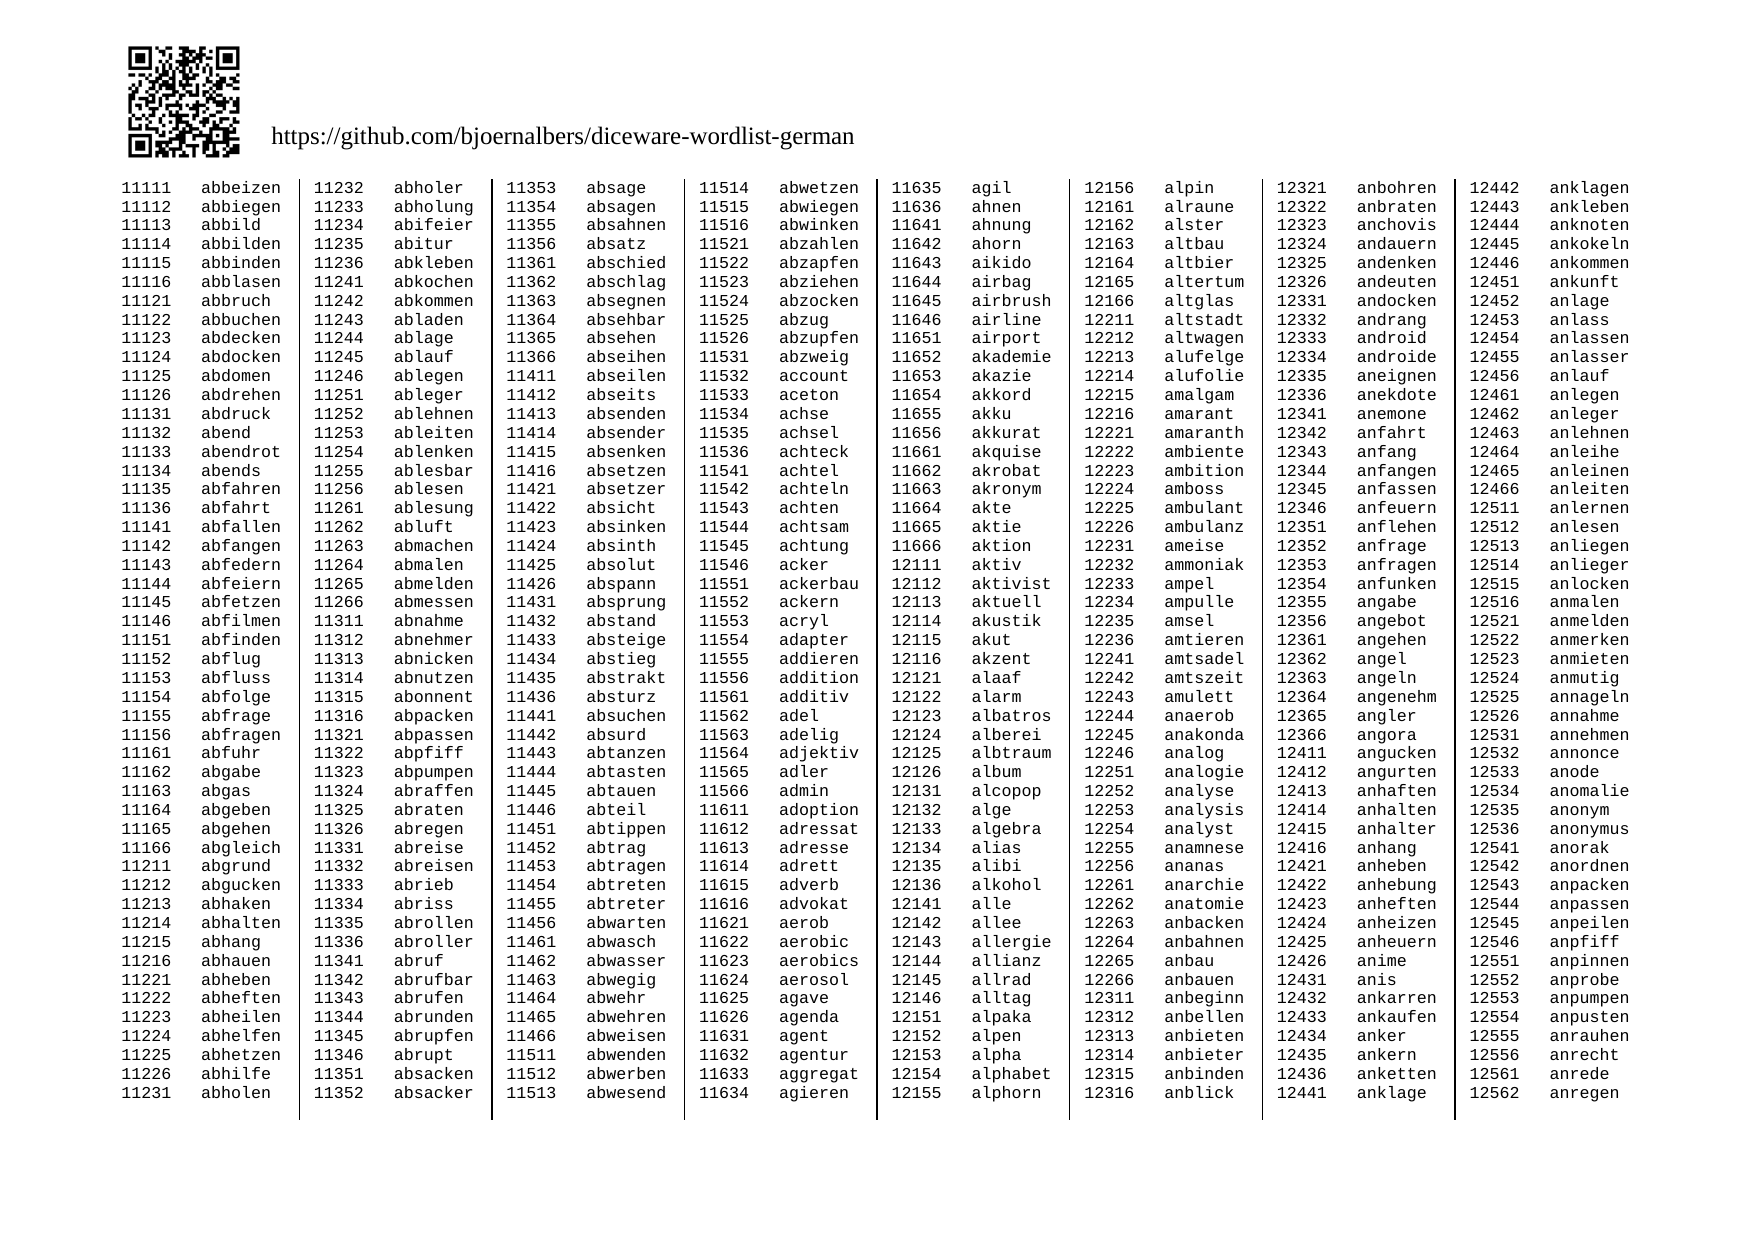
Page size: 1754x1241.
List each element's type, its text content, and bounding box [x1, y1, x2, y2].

text 12244 anaerob [1084, 707, 1247, 726]
text 11561 additiv [699, 688, 862, 707]
text 11164 abgeben [121, 801, 284, 820]
text 11554 adapter [699, 632, 862, 651]
text 12143 allergie [891, 933, 1055, 952]
text 12562 anregen [1469, 1084, 1633, 1103]
text 12355 angabe [1277, 594, 1440, 613]
picture [115, 33, 253, 171]
text 12546 anpfiff [1469, 933, 1633, 952]
text 11316 abpacken [314, 707, 477, 726]
text 11513 abwesend [506, 1084, 669, 1103]
text 12555 anrauhen [1469, 1028, 1633, 1047]
text 11514 abwetzen [699, 179, 862, 198]
text 12356 angebot [1277, 613, 1440, 632]
text 11231 abholen [121, 1084, 284, 1103]
text 11236 abkleben [314, 255, 477, 273]
text 12415 anhalter [1277, 820, 1440, 839]
text 11336 abroller [314, 933, 477, 952]
text 12242 amtszeit [1084, 669, 1247, 688]
text 12466 anleiten [1469, 481, 1633, 500]
text 11551 ackerbau [699, 575, 862, 594]
text 11233 abholung [314, 198, 477, 217]
text 12443 ankleben [1469, 198, 1633, 217]
text 11162 abgabe [121, 764, 284, 783]
text 12414 anhalten [1277, 801, 1440, 820]
text 12444 anknoten [1469, 217, 1633, 236]
text 11661 akquise [891, 443, 1055, 462]
text 11143 abfedern [121, 556, 284, 575]
text 11621 aerob [699, 914, 862, 933]
text 12352 anfrage [1277, 537, 1440, 556]
text 12533 anode [1469, 764, 1633, 783]
text 12431 anis [1277, 971, 1440, 990]
text 11463 abwegig [506, 971, 669, 990]
text 12136 alkohol [891, 877, 1055, 896]
text 11246 ablegen [314, 368, 477, 387]
text 11553 acryl [699, 613, 862, 632]
text 11555 addieren [699, 651, 862, 669]
text 12534 anomalie [1469, 783, 1633, 801]
text 12332 andrang [1277, 311, 1440, 330]
text 11531 abzweig [699, 349, 862, 368]
text 11415 absenken [506, 443, 669, 462]
text 12162 alster [1084, 217, 1247, 236]
text 11322 abpfiff [314, 745, 477, 764]
text 12144 allianz [891, 952, 1055, 971]
text 11344 abrunden [314, 1009, 477, 1028]
text 12335 aneignen [1277, 368, 1440, 387]
text 12232 ammoniak [1084, 556, 1247, 575]
text 12511 anlernen [1469, 500, 1633, 519]
text 11421 absetzer [506, 481, 669, 500]
text 11115 abbinden [121, 255, 284, 273]
text 11256 ablesen [314, 481, 477, 500]
text 11625 agave [699, 990, 862, 1009]
text 11161 abfuhr [121, 745, 284, 764]
text 11651 airport [891, 330, 1055, 349]
text 12134 alias [891, 839, 1055, 858]
text 11525 abzug [699, 311, 862, 330]
text 12543 anpacken [1469, 877, 1633, 896]
text 12325 andenken [1277, 255, 1440, 273]
text 11121 abbruch [121, 292, 284, 311]
text 11222 abheften [121, 990, 284, 1009]
text 11662 akrobat [891, 462, 1055, 481]
text 11464 abwehr [506, 990, 669, 1009]
text 11631 agent [699, 1028, 862, 1047]
text 12321 anbohren [1277, 179, 1440, 198]
text 12452 anlage [1469, 292, 1633, 311]
text 11422 absicht [506, 500, 669, 519]
text 11255 ablesbar [314, 462, 477, 481]
text 12142 allee [891, 914, 1055, 933]
text 12225 ambulant [1084, 500, 1247, 519]
text 12334 androide [1277, 349, 1440, 368]
text 11366 abseihen [506, 349, 669, 368]
text 11624 aerosol [699, 971, 862, 990]
text 11156 abfragen [121, 726, 284, 745]
text 12121 alaaf [891, 669, 1055, 688]
text 11356 absatz [506, 236, 669, 255]
text 12342 anfahrt [1277, 424, 1440, 443]
text 11262 abluft [314, 519, 477, 537]
text 12552 anprobe [1469, 971, 1633, 990]
text 11315 abonnent [314, 688, 477, 707]
text 11535 achsel [699, 424, 862, 443]
text 11411 abseilen [506, 368, 669, 387]
text 12226 ambulanz [1084, 519, 1247, 537]
text 11533 aceton [699, 387, 862, 406]
text 11244 ablage [314, 330, 477, 349]
text 11253 ableiten [314, 424, 477, 443]
text 11136 abfahrt [121, 500, 284, 519]
text 11541 achtel [699, 462, 862, 481]
text 11334 abriss [314, 896, 477, 914]
text 12261 anarchie [1084, 877, 1247, 896]
text 11516 abwinken [699, 217, 862, 236]
text 11133 abendrot [121, 443, 284, 462]
text 11453 abtragen [506, 858, 669, 877]
text 11611 adoption [699, 801, 862, 820]
text 12262 anatomie [1084, 896, 1247, 914]
text 12435 ankern [1277, 1047, 1440, 1065]
text 11166 abgleich [121, 839, 284, 858]
text 12442 anklagen [1469, 179, 1633, 198]
text 12541 anorak [1469, 839, 1633, 858]
text 11251 ableger [314, 387, 477, 406]
text 11545 achtung [699, 537, 862, 556]
text 11321 abpassen [314, 726, 477, 745]
text 11361 abschied [506, 255, 669, 273]
text 12145 allrad [891, 971, 1055, 990]
text 12265 anbau [1084, 952, 1247, 971]
text 11616 advokat [699, 896, 862, 914]
text 12112 aktivist [891, 575, 1055, 594]
text 11613 adresse [699, 839, 862, 858]
text 12525 annageln [1469, 688, 1633, 707]
text 12263 anbacken [1084, 914, 1247, 933]
text 12561 anrede [1469, 1065, 1633, 1084]
text 11431 absprung [506, 594, 669, 613]
text 11265 abmelden [314, 575, 477, 594]
text 11145 abfetzen [121, 594, 284, 613]
text 11135 abfahren [121, 481, 284, 500]
text 11345 abrupfen [314, 1028, 477, 1047]
text 11412 abseits [506, 387, 669, 406]
text 11351 absacken [314, 1065, 477, 1084]
text 11414 absender [506, 424, 669, 443]
text 12222 ambiente [1084, 443, 1247, 462]
text 12312 anbellen [1084, 1009, 1247, 1028]
text 12322 anbraten [1277, 198, 1440, 217]
text 12213 alufelge [1084, 349, 1247, 368]
text 11632 agentur [699, 1047, 862, 1065]
text 11622 aerobic [699, 933, 862, 952]
text 11254 ablenken [314, 443, 477, 462]
text 12434 anker [1277, 1028, 1440, 1047]
text 11536 achteck [699, 443, 862, 462]
text 12441 anklage [1277, 1084, 1440, 1103]
text 11261 ablesung [314, 500, 477, 519]
text 12456 anlauf [1469, 368, 1633, 387]
text 11543 achten [699, 500, 862, 519]
text 12153 alpha [891, 1047, 1055, 1065]
text 11432 abstand [506, 613, 669, 632]
text 12264 anbahnen [1084, 933, 1247, 952]
text 12333 android [1277, 330, 1440, 349]
text 11311 abnahme [314, 613, 477, 632]
text 11122 abbuchen [121, 311, 284, 330]
text 12165 altertum [1084, 273, 1247, 292]
text 12556 anrecht [1469, 1047, 1633, 1065]
text 11131 abdruck [121, 406, 284, 424]
text 12425 anheuern [1277, 933, 1440, 952]
text 12413 anhaften [1277, 783, 1440, 801]
text 12464 anleihe [1469, 443, 1633, 462]
text 12246 analog [1084, 745, 1247, 764]
text 11614 adrett [699, 858, 862, 877]
text 11313 abnicken [314, 651, 477, 669]
text 12235 amsel [1084, 613, 1247, 632]
text 12445 ankokeln [1469, 236, 1633, 255]
text 12255 anamnese [1084, 839, 1247, 858]
text 11566 admin [699, 783, 862, 801]
text 11436 absturz [506, 688, 669, 707]
text 12233 ampel [1084, 575, 1247, 594]
text 12221 amaranth [1084, 424, 1247, 443]
text 11211 abgrund [121, 858, 284, 877]
text 11352 absacker [314, 1084, 477, 1103]
text 11425 absolut [506, 556, 669, 575]
text 12521 anmelden [1469, 613, 1633, 632]
text 11565 adler [699, 764, 862, 783]
text 12453 anlass [1469, 311, 1633, 330]
text 11534 achse [699, 406, 862, 424]
text 11151 abfinden [121, 632, 284, 651]
text 12151 alpaka [891, 1009, 1055, 1028]
text 11364 absehbar [506, 311, 669, 330]
text 11636 ahnen [891, 198, 1055, 217]
text 12433 ankaufen [1277, 1009, 1440, 1028]
text 11264 abmalen [314, 556, 477, 575]
text 12135 alibi [891, 858, 1055, 877]
text 12156 alpin [1084, 179, 1247, 198]
text 11243 abladen [314, 311, 477, 330]
text 11635 agil [891, 179, 1055, 198]
text 11123 abdecken [121, 330, 284, 349]
text 11214 abhalten [121, 914, 284, 933]
text 12353 anfragen [1277, 556, 1440, 575]
text 12411 angucken [1277, 745, 1440, 764]
text 11221 abheben [121, 971, 284, 990]
text 11634 agieren [699, 1084, 862, 1103]
text 11615 adverb [699, 877, 862, 896]
text 12236 amtieren [1084, 632, 1247, 651]
text 12326 andeuten [1277, 273, 1440, 292]
text 12523 anmieten [1469, 651, 1633, 669]
text 11626 agenda [699, 1009, 862, 1028]
text 11312 abnehmer [314, 632, 477, 651]
text 12551 anpinnen [1469, 952, 1633, 971]
text 11333 abrieb [314, 877, 477, 896]
text 12535 anonym [1469, 801, 1633, 820]
text 11521 abzahlen [699, 236, 862, 255]
text 12231 ameise [1084, 537, 1247, 556]
text 11562 adel [699, 707, 862, 726]
text 11642 ahorn [891, 236, 1055, 255]
text 12343 anfang [1277, 443, 1440, 462]
text 12532 annonce [1469, 745, 1633, 764]
text 11341 abruf [314, 952, 477, 971]
text 11215 abhang [121, 933, 284, 952]
text 12216 amarant [1084, 406, 1247, 424]
text 12544 anpassen [1469, 896, 1633, 914]
text 12252 analyse [1084, 783, 1247, 801]
text 12366 angora [1277, 726, 1440, 745]
text 11155 abfrage [121, 707, 284, 726]
text 11125 abdomen [121, 368, 284, 387]
text 12243 amulett [1084, 688, 1247, 707]
text 11643 aikido [891, 255, 1055, 273]
text 12545 anpeilen [1469, 914, 1633, 933]
text 12163 altbau [1084, 236, 1247, 255]
text 11324 abraffen [314, 783, 477, 801]
text 11263 abmachen [314, 537, 477, 556]
text 11266 abmessen [314, 594, 477, 613]
text 12146 alltag [891, 990, 1055, 1009]
text 12241 amtsadel [1084, 651, 1247, 669]
text 12344 anfangen [1277, 462, 1440, 481]
text 12463 anlehnen [1469, 424, 1633, 443]
text 11223 abheilen [121, 1009, 284, 1028]
text 11252 ablehnen [314, 406, 477, 424]
text 12313 anbieten [1084, 1028, 1247, 1047]
text 11544 achtsam [699, 519, 862, 537]
text 11451 abtippen [506, 820, 669, 839]
text 11556 addition [699, 669, 862, 688]
text 12212 altwagen [1084, 330, 1247, 349]
text 12554 anpusten [1469, 1009, 1633, 1028]
text 12311 anbeginn [1084, 990, 1247, 1009]
text 11343 abrufen [314, 990, 477, 1009]
text 11242 abkommen [314, 292, 477, 311]
text 11442 absurd [506, 726, 669, 745]
text 11552 ackern [699, 594, 862, 613]
text 11165 abgehen [121, 820, 284, 839]
text 11225 abhetzen [121, 1047, 284, 1065]
text 12345 anfassen [1277, 481, 1440, 500]
text 11216 abhauen [121, 952, 284, 971]
text 12131 alcopop [891, 783, 1055, 801]
text 11522 abzapfen [699, 255, 862, 273]
text 11645 airbrush [891, 292, 1055, 311]
text 11212 abgucken [121, 877, 284, 896]
text 12116 akzent [891, 651, 1055, 669]
text 11526 abzupfen [699, 330, 862, 349]
text 11213 abhaken [121, 896, 284, 914]
text 11416 absetzen [506, 462, 669, 481]
text 12536 anonymus [1469, 820, 1633, 839]
text 12155 alphorn [891, 1084, 1055, 1103]
text 12331 andocken [1277, 292, 1440, 311]
text 11532 account [699, 368, 862, 387]
text 11612 adressat [699, 820, 862, 839]
text 11426 abspann [506, 575, 669, 594]
text 12316 anblick [1084, 1084, 1247, 1103]
text 11515 abwiegen [699, 198, 862, 217]
text 11331 abreise [314, 839, 477, 858]
text 11365 absehen [506, 330, 669, 349]
text 11124 abdocken [121, 349, 284, 368]
text 11424 absinth [506, 537, 669, 556]
text 12254 analyst [1084, 820, 1247, 839]
text 11363 absegnen [506, 292, 669, 311]
text 12132 alge [891, 801, 1055, 820]
text 11354 absagen [506, 198, 669, 217]
text 11423 absinken [506, 519, 669, 537]
text 11623 aerobics [699, 952, 862, 971]
text 11465 abwehren [506, 1009, 669, 1028]
text 12462 anleger [1469, 406, 1633, 424]
text 12122 alarm [891, 688, 1055, 707]
text 11455 abtreter [506, 896, 669, 914]
text 12234 ampulle [1084, 594, 1247, 613]
text 12214 alufolie [1084, 368, 1247, 387]
text 11111 abbeizen [121, 179, 284, 198]
text 11346 abrupt [314, 1047, 477, 1065]
text 12436 anketten [1277, 1065, 1440, 1084]
text 12461 anlegen [1469, 387, 1633, 406]
text 12152 alpen [891, 1028, 1055, 1047]
text 11332 abreisen [314, 858, 477, 877]
text 12362 angel [1277, 651, 1440, 669]
text 12324 andauern [1277, 236, 1440, 255]
text 12432 ankarren [1277, 990, 1440, 1009]
text 12361 angehen [1277, 632, 1440, 651]
text 11234 abifeier [314, 217, 477, 236]
text 12514 anlieger [1469, 556, 1633, 575]
text 11134 abends [121, 462, 284, 481]
text 11434 abstieg [506, 651, 669, 669]
text 11644 airbag [891, 273, 1055, 292]
text 12133 algebra [891, 820, 1055, 839]
text 11326 abregen [314, 820, 477, 839]
text 12315 anbinden [1084, 1065, 1247, 1084]
text 11444 abtasten [506, 764, 669, 783]
text 12111 aktiv [891, 556, 1055, 575]
text 11546 acker [699, 556, 862, 575]
text 12526 annahme [1469, 707, 1633, 726]
text 11245 ablauf [314, 349, 477, 368]
text 12524 anmutig [1469, 669, 1633, 688]
text 11362 abschlag [506, 273, 669, 292]
text 12224 amboss [1084, 481, 1247, 500]
text 12423 anheften [1277, 896, 1440, 914]
text 11542 achteln [699, 481, 862, 500]
text 12515 anlocken [1469, 575, 1633, 594]
text 11664 akte [891, 500, 1055, 519]
text 11646 airline [891, 311, 1055, 330]
text 11154 abfolge [121, 688, 284, 707]
text 11462 abwasser [506, 952, 669, 971]
text 12251 analogie [1084, 764, 1247, 783]
text 12211 altstadt [1084, 311, 1247, 330]
text 11152 abflug [121, 651, 284, 669]
text 12336 anekdote [1277, 387, 1440, 406]
text 12223 ambition [1084, 462, 1247, 481]
text 12412 angurten [1277, 764, 1440, 783]
text 11454 abtreten [506, 877, 669, 896]
text 12542 anordnen [1469, 858, 1633, 877]
text 11656 akkurat [891, 424, 1055, 443]
text 11335 abrollen [314, 914, 477, 933]
text 12166 altglas [1084, 292, 1247, 311]
text 12364 angenehm [1277, 688, 1440, 707]
text 12446 ankommen [1469, 255, 1633, 273]
text 12164 altbier [1084, 255, 1247, 273]
text 11314 abnutzen [314, 669, 477, 688]
text 12422 anhebung [1277, 877, 1440, 896]
text 11126 abdrehen [121, 387, 284, 406]
text 12125 albtraum [891, 745, 1055, 764]
text 11355 absahnen [506, 217, 669, 236]
text 11325 abraten [314, 801, 477, 820]
text 11663 akronym [891, 481, 1055, 500]
text 11456 abwarten [506, 914, 669, 933]
text 11141 abfallen [121, 519, 284, 537]
text 11241 abkochen [314, 273, 477, 292]
text 11112 abbiegen [121, 198, 284, 217]
text 12512 anlesen [1469, 519, 1633, 537]
text 11342 abrufbar [314, 971, 477, 990]
text 12365 angler [1277, 707, 1440, 726]
text 12465 anleinen [1469, 462, 1633, 481]
text 12354 anfunken [1277, 575, 1440, 594]
text 12516 anmalen [1469, 594, 1633, 613]
text 11443 abtanzen [506, 745, 669, 764]
text 11441 absuchen [506, 707, 669, 726]
text 12126 album [891, 764, 1055, 783]
text 11452 abtrag [506, 839, 669, 858]
text 11666 aktion [891, 537, 1055, 556]
text 12426 anime [1277, 952, 1440, 971]
text 11633 aggregat [699, 1065, 862, 1084]
text 12416 anhang [1277, 839, 1440, 858]
text 12451 ankunft [1469, 273, 1633, 292]
text 11652 akademie [891, 349, 1055, 368]
text 11132 abend [121, 424, 284, 443]
text 11524 abzocken [699, 292, 862, 311]
text 12124 alberei [891, 726, 1055, 745]
text 11224 abhelfen [121, 1028, 284, 1047]
text 11353 absage [506, 179, 669, 198]
text 11665 aktie [891, 519, 1055, 537]
text 11235 abitur [314, 236, 477, 255]
text 11113 abbild [121, 217, 284, 236]
text 12363 angeln [1277, 669, 1440, 688]
text 11512 abwerben [506, 1065, 669, 1084]
text 12154 alphabet [891, 1065, 1055, 1084]
text 12346 anfeuern [1277, 500, 1440, 519]
text 11433 absteige [506, 632, 669, 651]
text 11654 akkord [891, 387, 1055, 406]
text 11163 abgas [121, 783, 284, 801]
text 12256 ananas [1084, 858, 1247, 877]
text 12424 anheizen [1277, 914, 1440, 933]
text 11461 abwasch [506, 933, 669, 952]
text 11116 abblasen [121, 273, 284, 292]
text 12266 anbauen [1084, 971, 1247, 990]
text 11511 abwenden [506, 1047, 669, 1065]
text 12455 anlasser [1469, 349, 1633, 368]
text 11564 adjektiv [699, 745, 862, 764]
text 12253 analysis [1084, 801, 1247, 820]
text 12341 anemone [1277, 406, 1440, 424]
text 12141 alle [891, 896, 1055, 914]
text 12513 anliegen [1469, 537, 1633, 556]
text 11144 abfeiern [121, 575, 284, 594]
text 11435 abstrakt [506, 669, 669, 688]
text 11445 abtauen [506, 783, 669, 801]
text 12314 anbieter [1084, 1047, 1247, 1065]
text 11413 absenden [506, 406, 669, 424]
text 12245 anakonda [1084, 726, 1247, 745]
text 11563 adelig [699, 726, 862, 745]
text 11641 ahnung [891, 217, 1055, 236]
text 12215 amalgam [1084, 387, 1247, 406]
text 11114 abbilden [121, 236, 284, 255]
text 12123 albatros [891, 707, 1055, 726]
text 11153 abfluss [121, 669, 284, 688]
text 11653 akazie [891, 368, 1055, 387]
text 11523 abziehen [699, 273, 862, 292]
text 11226 abhilfe [121, 1065, 284, 1084]
text 12113 aktuell [891, 594, 1055, 613]
text 11232 abholer [314, 179, 477, 198]
text 12351 anflehen [1277, 519, 1440, 537]
text 12114 akustik [891, 613, 1055, 632]
text 11446 abteil [506, 801, 669, 820]
text 12161 alraune [1084, 198, 1247, 217]
text 11323 abpumpen [314, 764, 477, 783]
text 12454 anlassen [1469, 330, 1633, 349]
text 12531 annehmen [1469, 726, 1633, 745]
text 11142 abfangen [121, 537, 284, 556]
text 11146 abfilmen [121, 613, 284, 632]
text 12421 anheben [1277, 858, 1440, 877]
text 12553 anpumpen [1469, 990, 1633, 1009]
text 12522 anmerken [1469, 632, 1633, 651]
text 12323 anchovis [1277, 217, 1440, 236]
text 11466 abweisen [506, 1028, 669, 1047]
text 11655 akku [891, 406, 1055, 424]
text 12115 akut [891, 632, 1055, 651]
